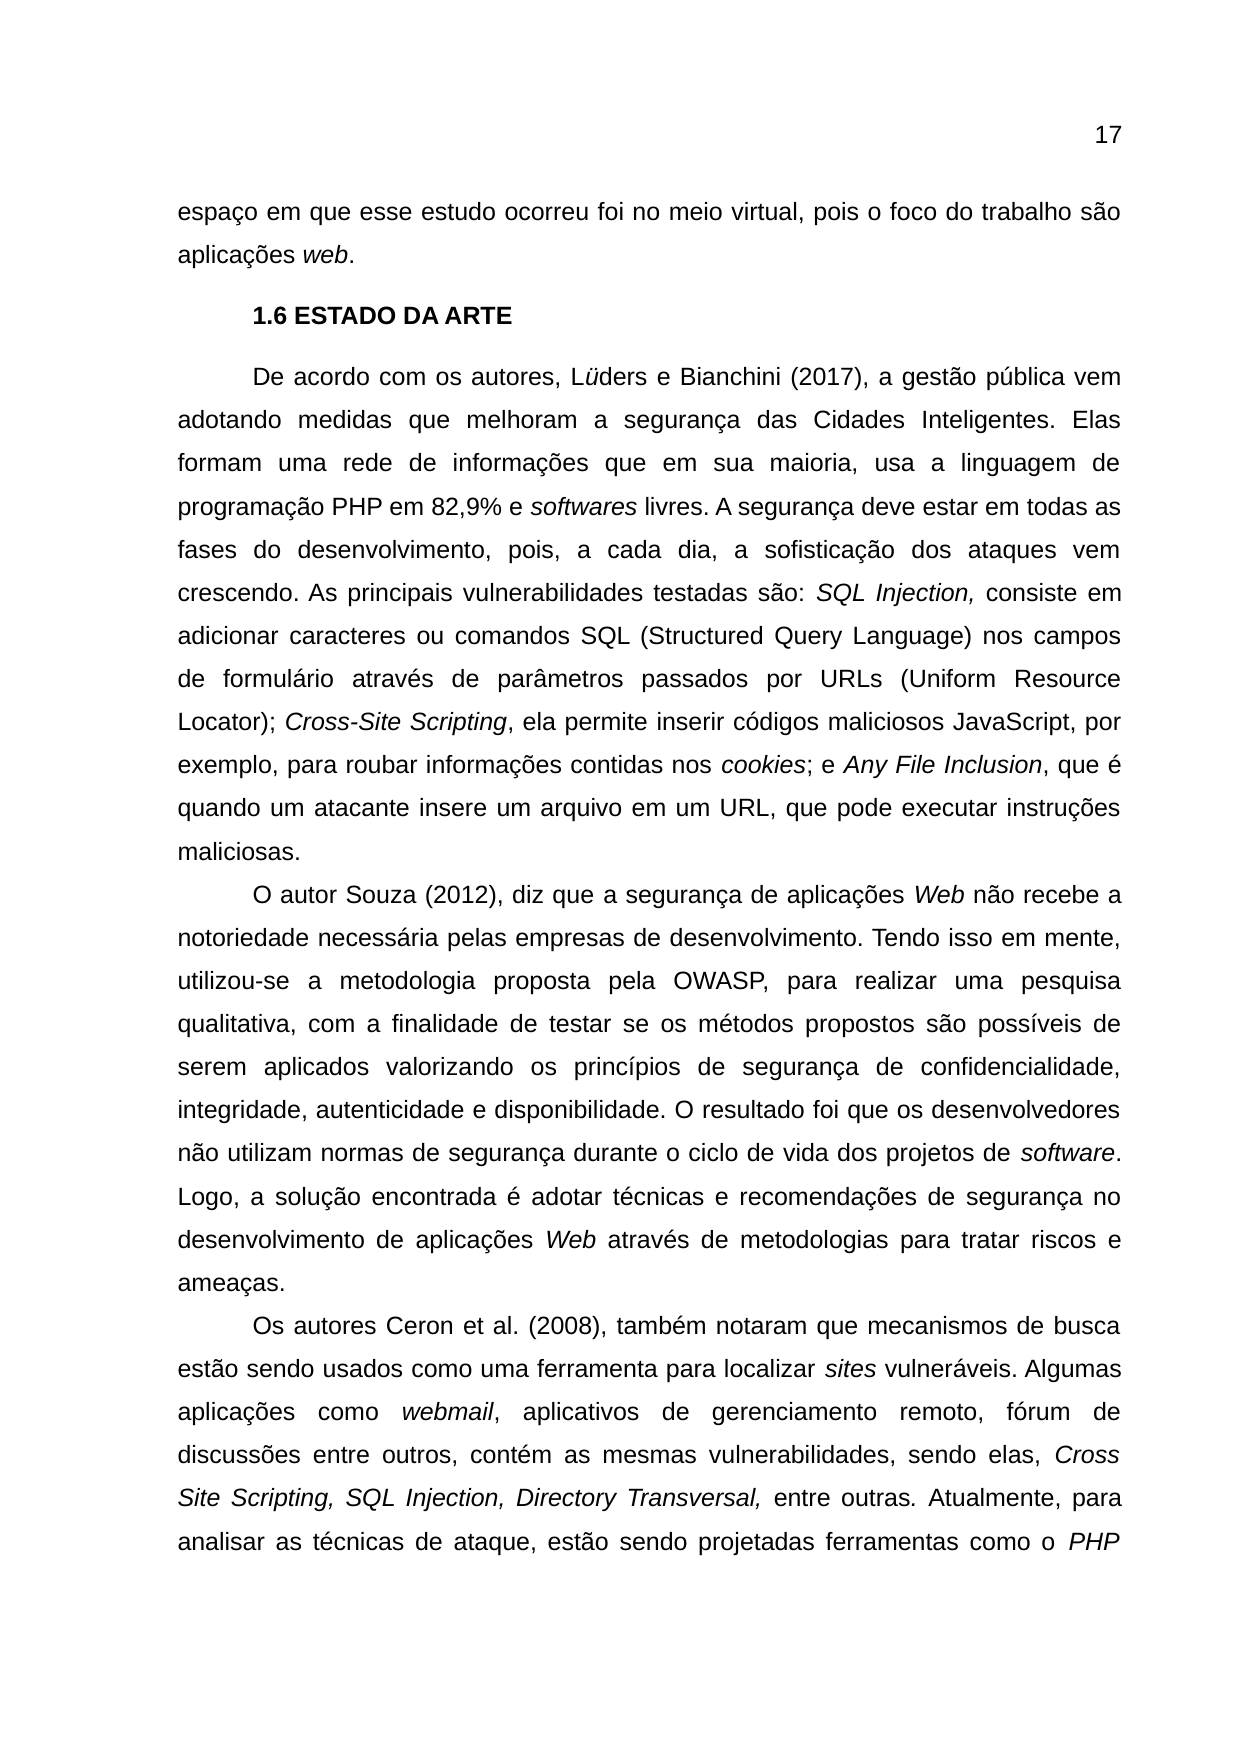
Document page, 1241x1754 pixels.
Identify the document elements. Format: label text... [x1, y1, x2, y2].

text De acordo com os autores, Lüders e Bianchini (2017), a gestão pública vem adotando medidas que melhoram a segurança das Cidades Inteligentes. Elas formam uma rede de informações que em sua maioria, usa a linguagem de programação PHP em 82,9% e softwares livres. A segurança deve estar em todas as fases do desenvolvimento, pois, a cada dia, a sofisticação dos ataques vem crescendo. As principais vulnerabilidades testadas são: SQL Injection, consiste em adicionar caracteres ou comandos SQL (Structured Query Language) nos campos de formulário através de parâmetros passados por URLs (Uniform Resource Locator); Cross-Site Scripting, ela permite inserir códigos maliciosos JavaScript, por exemplo, para roubar informações contidas nos cookies; e Any File Inclusion, que é quando um atacante insere um arquivo em um URL, que pode executar instruções maliciosas. [177, 362, 1122, 865]
text Os autores Ceron et al. (2008), também notaram que mecanismos de busca estão sendo usados como uma ferramenta para localizar sites vulneráveis. Algumas aplicações como webmail, aplicativos de gerenciamento remoto, fórum de discussões entre outros, contém as mesmas vulnerabilidades, sendo elas, Cross Site Scripting, SQL Injection, Directory Transversal, entre outras. Atualmente, para analisar as técnicas de ataque, estão sendo projetadas ferramentas como o PHP [177, 1311, 1122, 1555]
text espaço em que esse estudo ocorreu foi no meio virtual, pois o foco do trabalho são aplicações web. [177, 197, 1122, 269]
text O autor Souza (2012), diz que a segurança de aplicações Web não recebe a notoriedade necessária pelas empresas de desenvolvimento. Tendo isso em mente, utilizou-se a metodologia proposta pela OWASP, para realizar uma pesquisa qualitativa, com a finalidade de testar se os métodos propostos são possíveis de serem aplicados valorizando os princípios de segurança de confidencialidade, integridade, autenticidade e disponibilidade. O resultado foi que os desenvolvedores não utilizam normas de segurança durante o ciclo de vida dos projetos de software. Logo, a solução encontrada é adotar técnicas e recomendações de segurança no desenvolvimento de aplicações Web através de metodologias para tratar riscos e ameaças. [177, 880, 1122, 1297]
subtitle 1.6 ESTADO DA ARTE [177, 301, 1122, 330]
